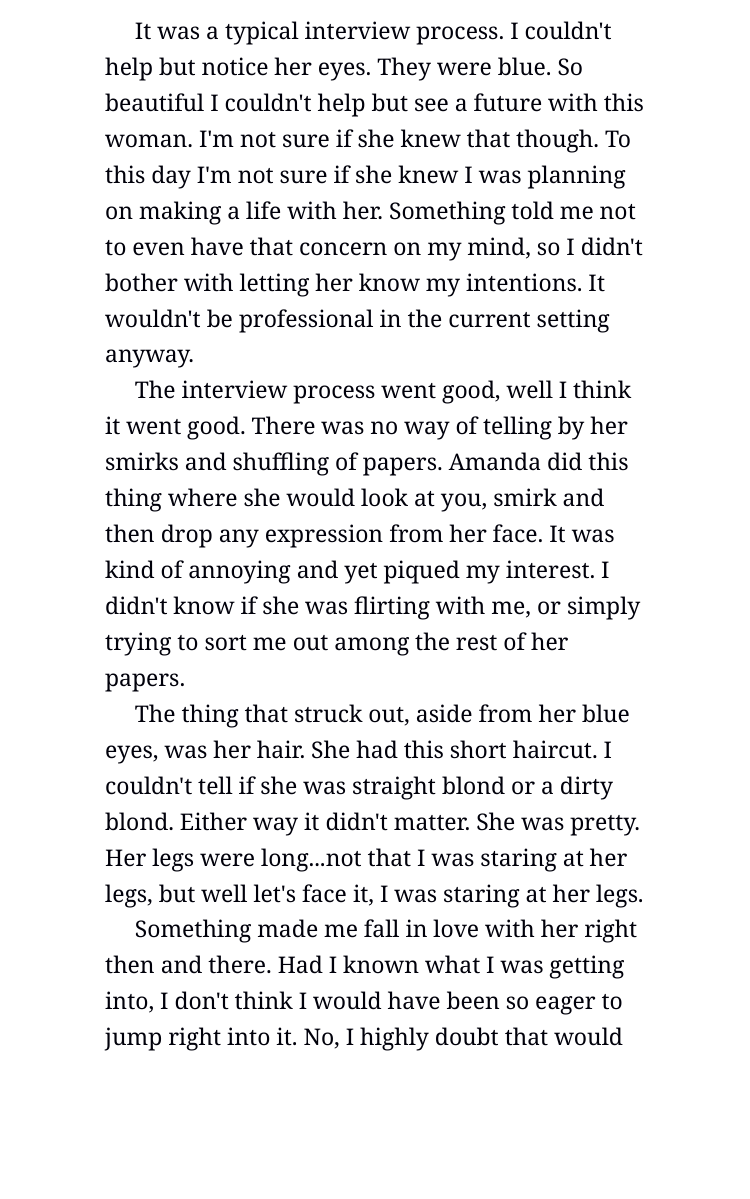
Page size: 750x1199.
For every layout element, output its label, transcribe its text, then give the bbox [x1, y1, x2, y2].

text It was a typical interview process. I couldn't help but notice her eyes. They were blue. So beautiful I couldn't help but see a future with this woman. I'm not sure if she knew that though. To this day I'm not sure if she knew I was planning on making a life with her. Something told me not to even have that concern on my mind, so I didn't bother with letting her know my intentions. It wouldn't be professional in the current setting anyway. [105, 15, 645, 370]
text The thing that struck out, aside from her blue eyes, was her hair. She had this short haircut. I couldn't tell if she was straight blond or a dirty blond. Either way it didn't matter. She was pretty. Her legs were long...not that I was staring at her legs, but well let's face it, I was staring at her legs. [105, 698, 645, 909]
text The interview process went good, well I think it went good. There was no way of telling by her smirks and shuffling of papers. Amanda did this thing where she would look at you, smirk and then drop any expression from her face. It was kind of annoying and yet piqued my interest. I didn't know if she was flirting with me, or simply trying to sort me out among the rest of her papers. [105, 374, 645, 693]
text Something made me fall in love with her right then and there. Had I known what I was getting into, I don't think I would have been so eager to jump right into it. No, I highly doubt that would [105, 913, 645, 1052]
